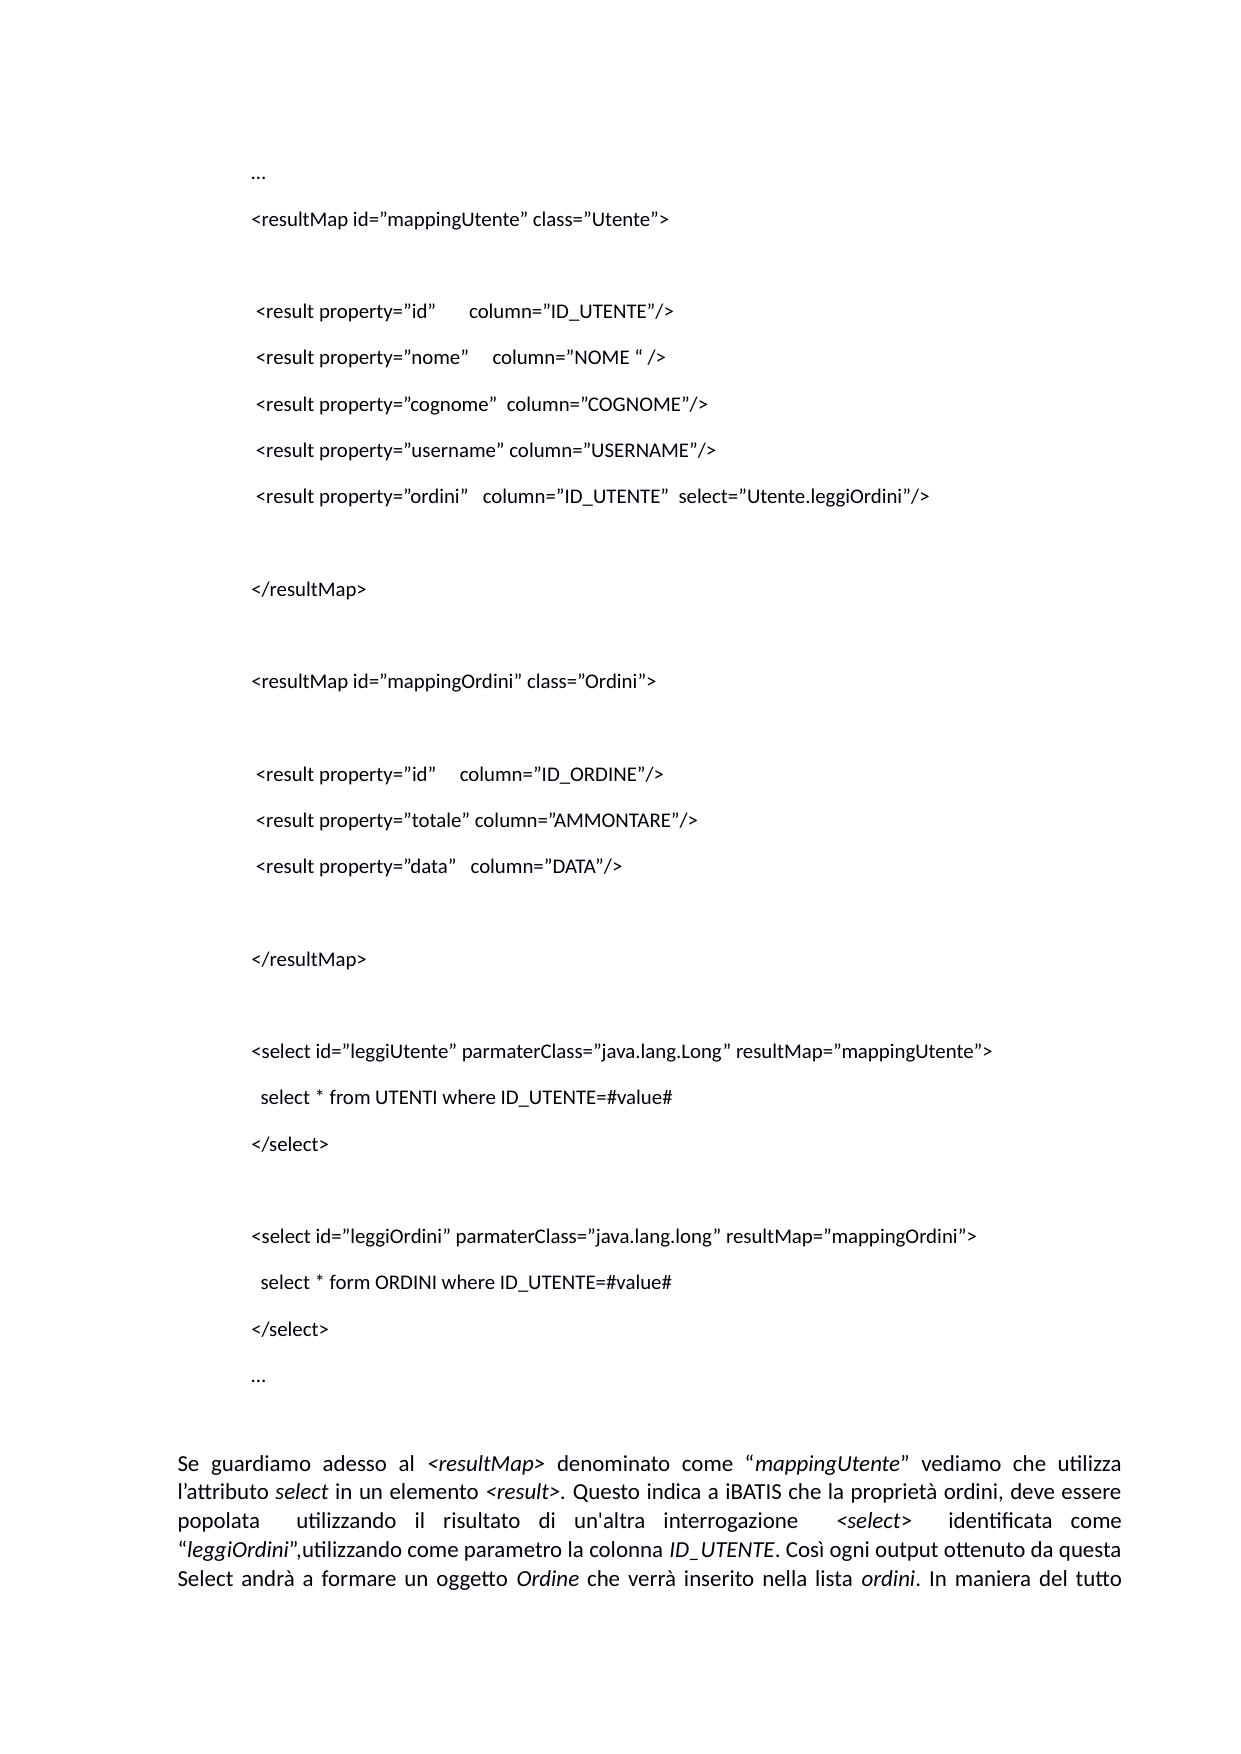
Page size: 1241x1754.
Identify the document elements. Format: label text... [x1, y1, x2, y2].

text Se guardiamo adesso al <resultMap> denominato come “mappingUtente” vediamo che utilizza l’attributo select in un elemento <result>. Questo indica a iBATIS che la proprietà ordini, deve essere popolata utilizzando il risultato di un'altra interrogazione <select> identificata come “leggiOrdini”,utilizzando come parametro la colonna ID_UTENTE. Così ogni output ottenuto da questa Select andrà a formare un oggetto Ordine che verrà inserito nella lista ordini. In maniera del tutto [177, 1448, 1122, 1592]
text <result property=”data” column=”DATA”/> [251, 853, 1122, 879]
text </resultMap> [251, 946, 1122, 971]
text <result property=”nome” column=”NOME “ /> [251, 344, 1122, 370]
text <select id=”leggiOrdini” parmaterClass=”java.lang.long” resultMap=”mappingOrdini”> [251, 1223, 1122, 1249]
text <result property=”cognome” column=”COGNOME”/> [251, 391, 1122, 416]
text <result property=”username” column=”USERNAME”/> [251, 437, 1122, 462]
text select * form ORDINI where ID_UTENTE=#value# [251, 1269, 1122, 1295]
text <select id=”leggiUtente” parmaterClass=”java.lang.Long” resultMap=”mappingUtente”> [251, 1038, 1122, 1064]
text <resultMap id=”mappingUtente” class=”Utente”> [251, 206, 1122, 231]
text select * from UTENTI where ID_UTENTE=#value# [251, 1084, 1122, 1110]
text … [251, 159, 1122, 185]
text <resultMap id=”mappingOrdini” class=”Ordini”> [251, 668, 1122, 694]
text </resultMap> [251, 576, 1122, 601]
text <result property=”totale” column=”AMMONTARE”/> [251, 807, 1122, 832]
text <result property=”ordini” column=”ID_UTENTE” select=”Utente.leggiOrdini”/> [251, 483, 1122, 509]
text <result property=”id” column=”ID_UTENTE”/> [251, 298, 1122, 324]
text </select> [251, 1316, 1122, 1341]
text <result property=”id” column=”ID_ORDINE”/> [251, 761, 1122, 786]
text … [251, 1362, 1122, 1387]
text </select> [251, 1131, 1122, 1156]
